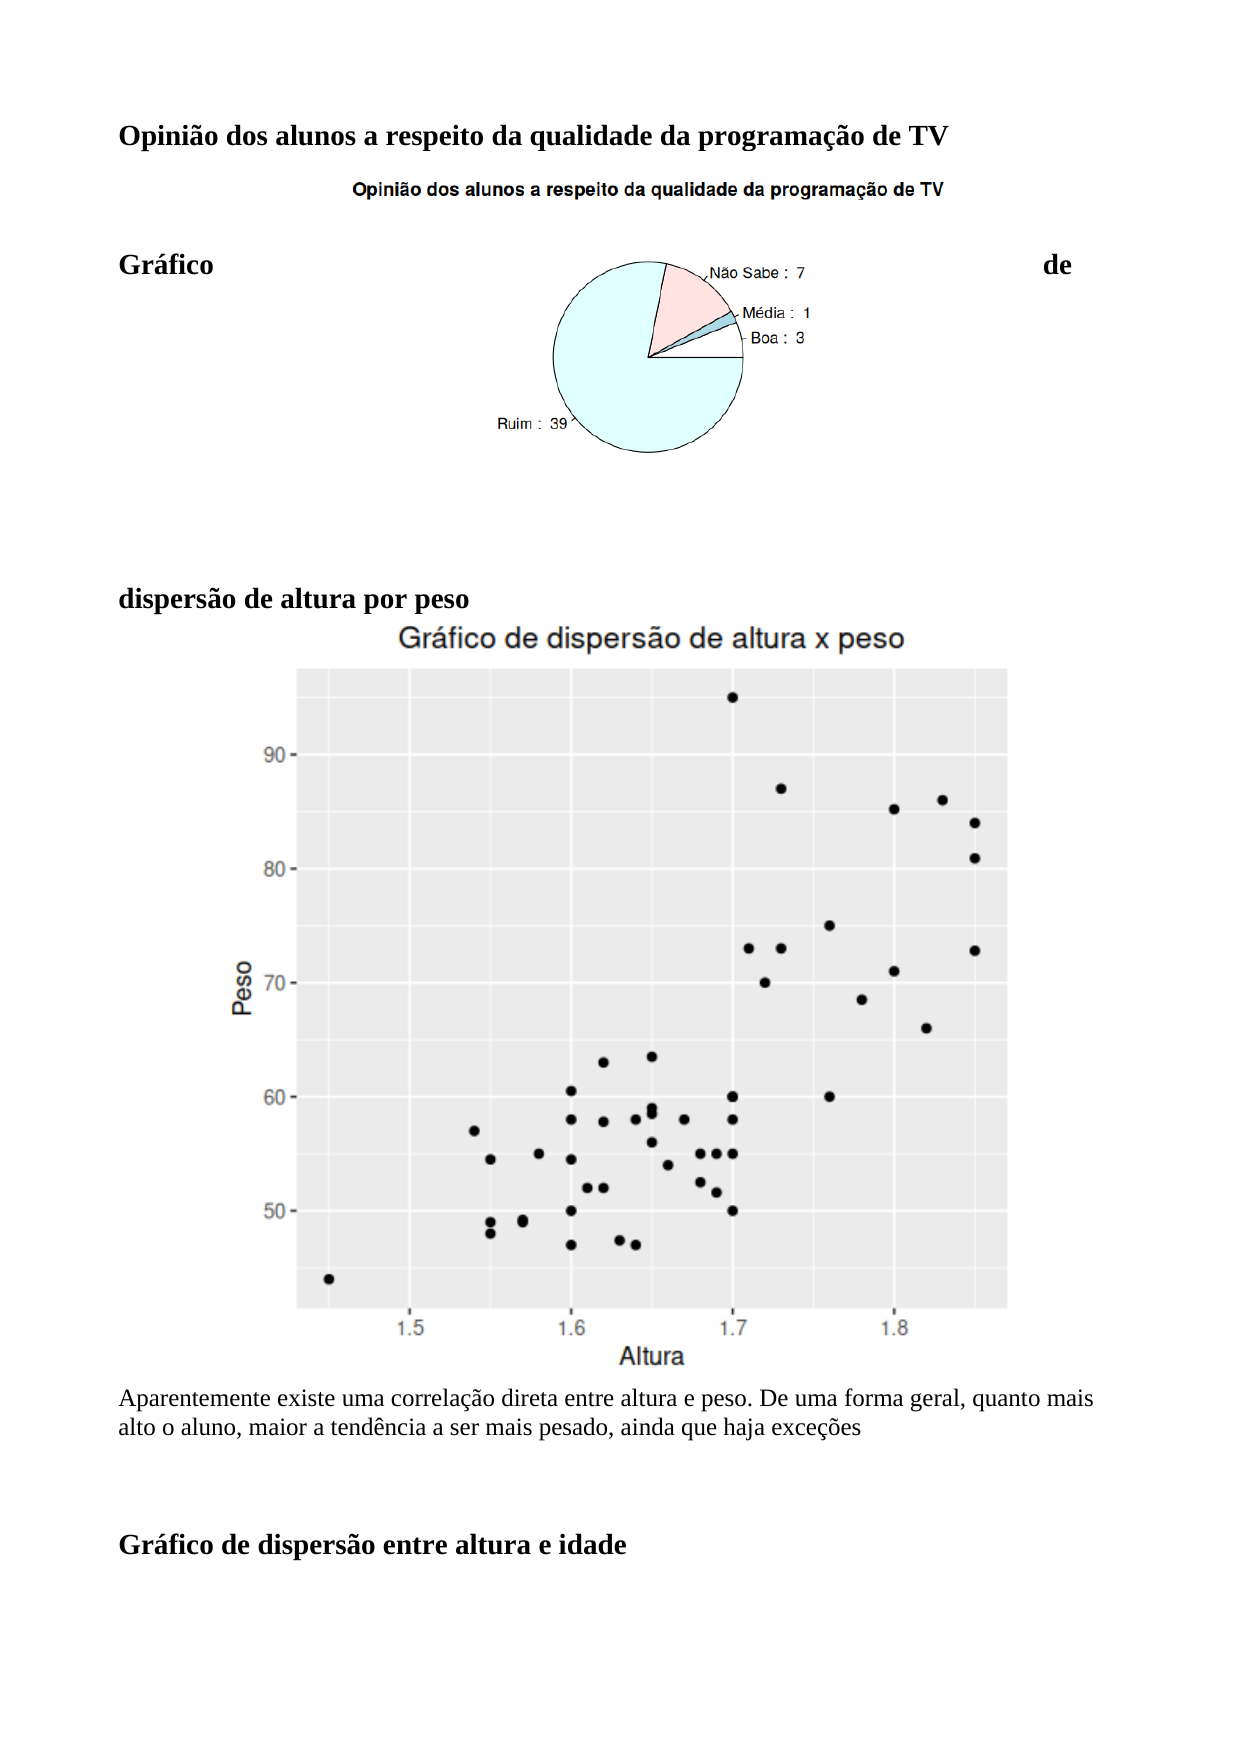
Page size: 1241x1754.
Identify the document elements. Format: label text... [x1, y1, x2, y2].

text Gráfico de dispersão de altura por peso [118, 247, 1122, 614]
picture [220, 614, 1020, 1384]
text Opinião dos alunos a respeito da qualidade da programação de TV [118, 118, 1122, 152]
picture [216, 151, 1043, 581]
text Gráfico de dispersão entre altura e idade [118, 1527, 1122, 1560]
text Aparentemente existe uma correlação direta entre altura e peso. De uma forma geral, quanto mais alto o aluno, maior a tendência a ser mais pesado, ainda que haja exceções [118, 614, 1122, 1441]
